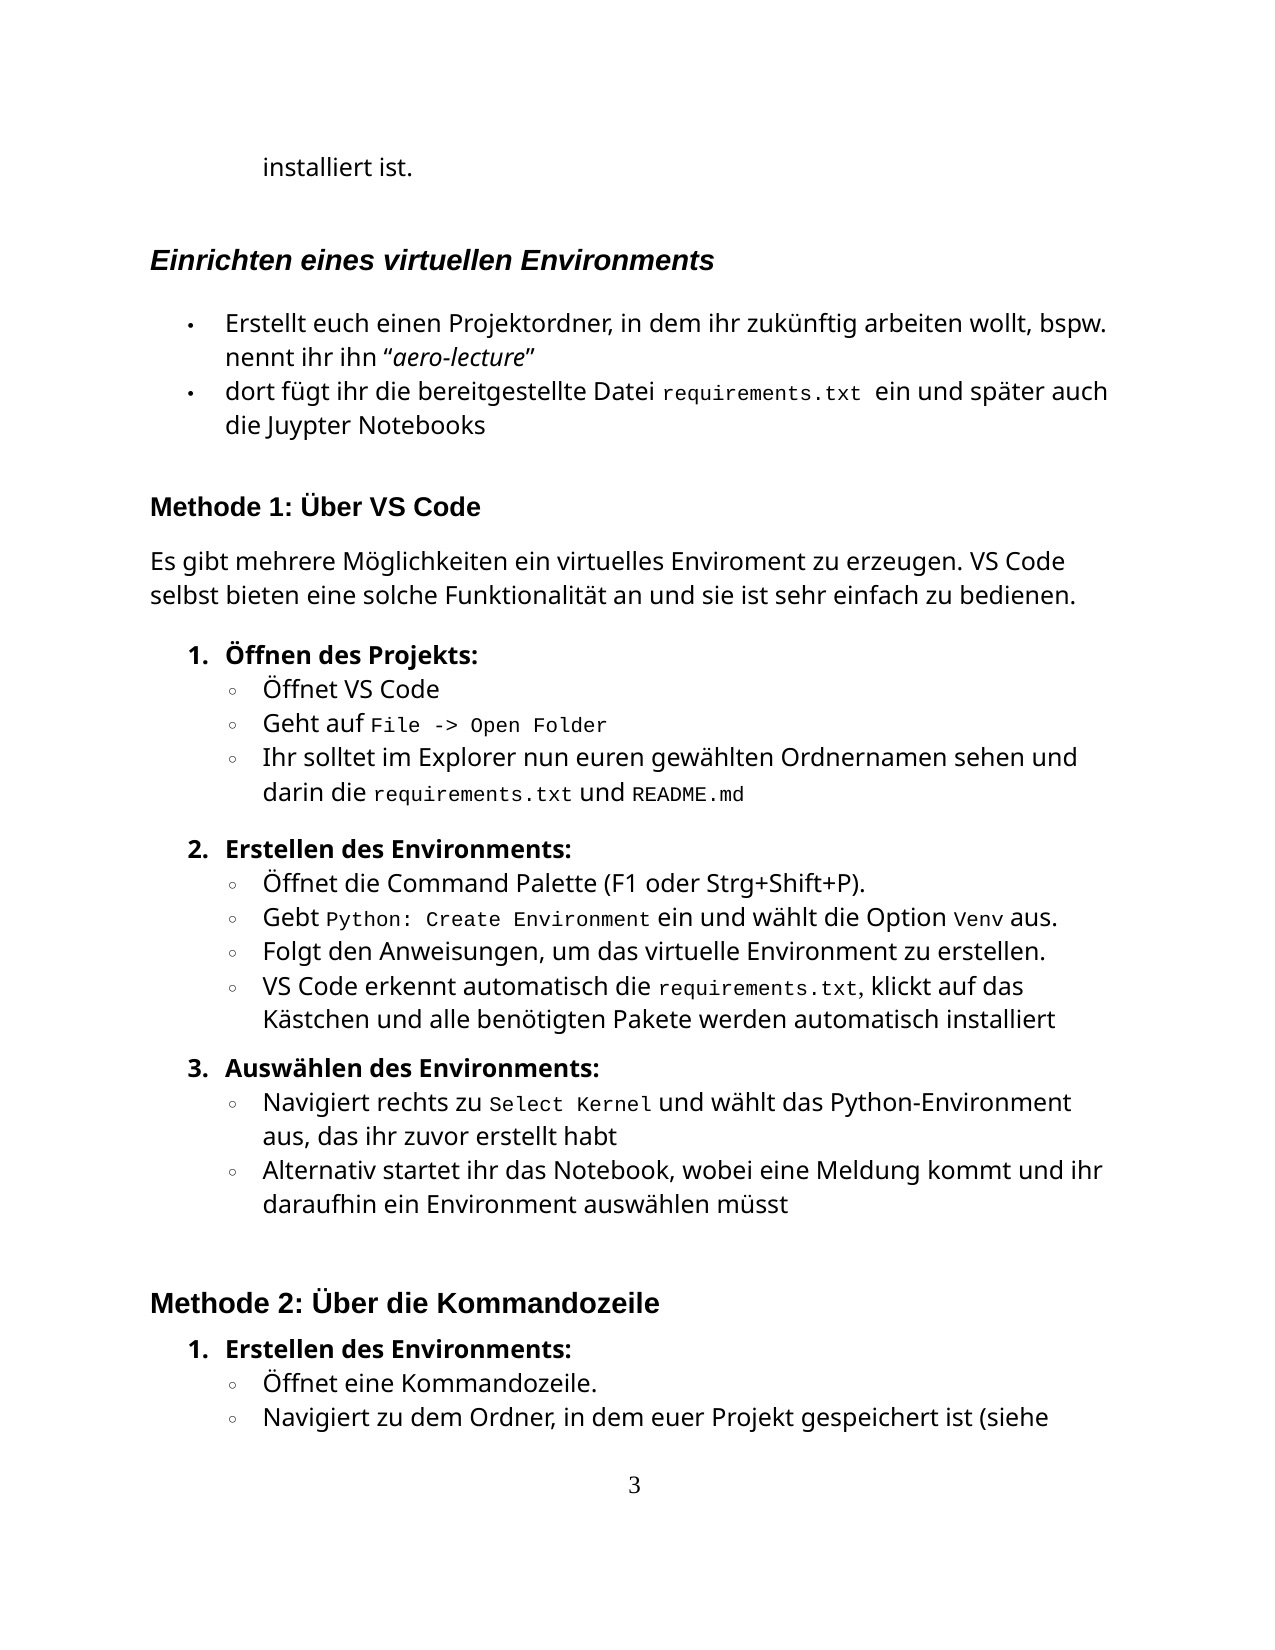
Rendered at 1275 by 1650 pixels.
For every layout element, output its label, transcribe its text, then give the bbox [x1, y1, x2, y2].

list Auswählen des Environments: [187, 1051, 1125, 1085]
list Navigiert rechts zu Select Kernel und wählt das Python-Environment aus, das ihr zuvor erstellt habt [225, 1085, 1125, 1153]
list installiert ist. [225, 150, 1125, 184]
subtitle Methode 1: Über VS Code [150, 491, 1125, 522]
list Erstellt euch einen Projektordner, in dem ihr zukünftig arbeiten wollt, bspw. nennt ihr ihn “aero-lecture” [187, 306, 1125, 374]
list Öffnet eine Kommandozeile. [225, 1366, 1125, 1400]
list Ihr solltet im Explorer nun euren gewählten Ordnernamen sehen und darin die requirements.txt und README.md [225, 740, 1125, 808]
list Erstellen des Environments: [187, 832, 1125, 866]
list VS Code erkennt automatisch die requirements.txt, klickt auf das Kästchen und alle benötigten Pakete werden automatisch installiert [225, 968, 1125, 1036]
list Gebt Python: Create Environment ein und wählt die Option Venv aus. [225, 900, 1125, 934]
list Navigiert zu dem Ordner, in dem euer Projekt gespeichert ist (siehe [225, 1400, 1125, 1434]
list Geht auf File -> Open Folder [225, 706, 1125, 740]
list Folgt den Anweisungen, um das virtuelle Environment zu erstellen. [225, 934, 1125, 968]
list Öffnet VS Code [225, 672, 1125, 706]
text Es gibt mehrere Möglichkeiten ein virtuelles Enviroment zu erzeugen. VS Code selbst bieten eine solche Funktionalität an und sie ist sehr einfach zu bedienen. [150, 544, 1125, 612]
list Öffnen des Projekts: [187, 638, 1125, 672]
list dort fügt ihr die bereitgestellte Datei requirements.txt ein und später auch die Juypter Notebooks [187, 374, 1125, 442]
list Öffnet die Command Palette (F1 oder Strg+Shift+P). [225, 866, 1125, 900]
subtitle Einrichten eines virtuellen Environments [150, 243, 1125, 276]
subtitle Methode 2: Über die Kommandozeile [150, 1286, 1125, 1319]
list Erstellen des Environments: [187, 1332, 1125, 1366]
list Alternativ startet ihr das Notebook, wobei eine Meldung kommt und ihr daraufhin ein Environment auswählen müsst [225, 1153, 1125, 1221]
